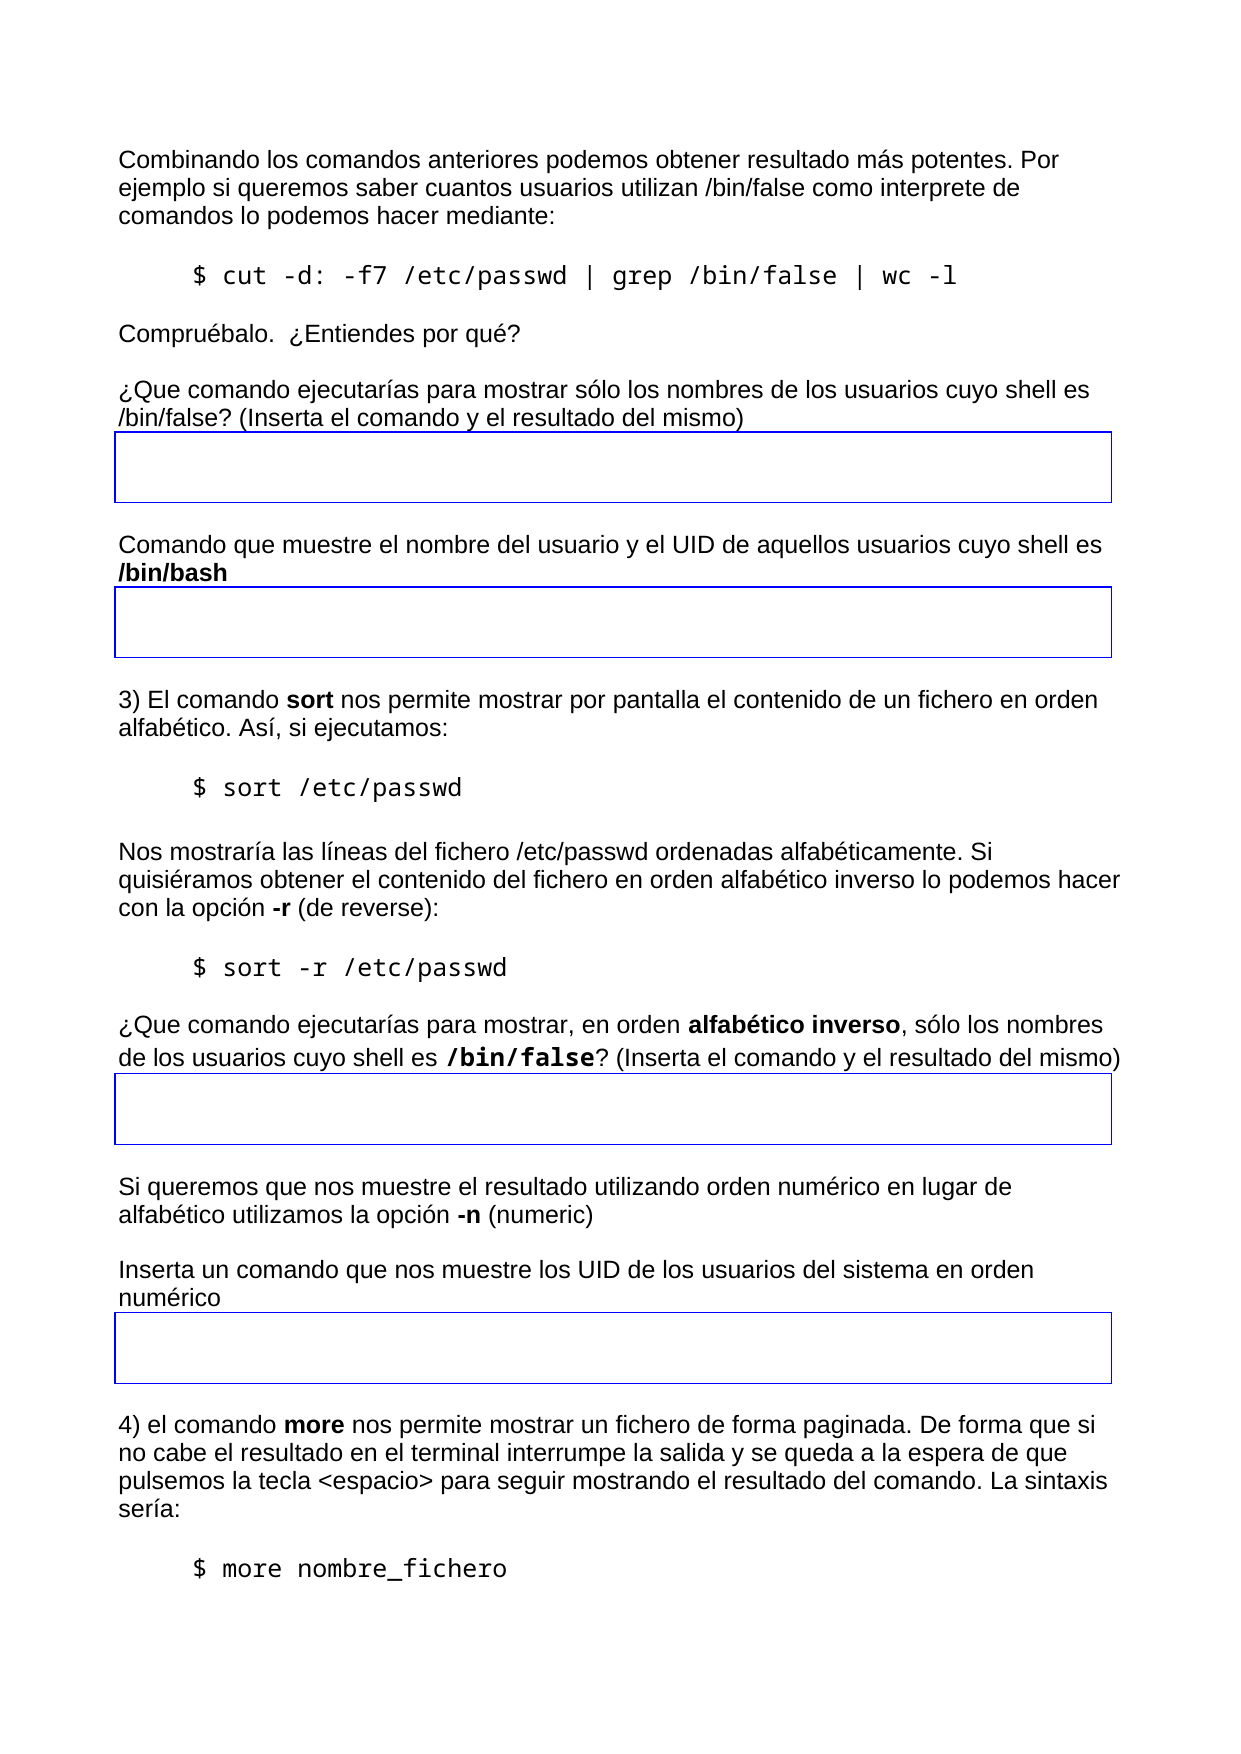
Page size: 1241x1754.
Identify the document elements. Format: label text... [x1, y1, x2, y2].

text ¿Que comando ejecutarías para mostrar, en orden alfabético inverso, sólo los nombres de los usuarios cuyo shell es /bin/false? (Inserta el comando y el resultado del mismo) [118, 1011, 1122, 1073]
text Nos mostraría las líneas del fichero /etc/passwd ordenadas alfabéticamente. Si quisiéramos obtener el contenido del fichero en orden alfabético inverso lo podemos hacer con la opción -r (de reverse): [118, 838, 1122, 921]
text ¿Que comando ejecutarías para mostrar sólo los nombres de los usuarios cuyo shell es /bin/false? (Inserta el comando y el resultado del mismo) [118, 376, 1122, 431]
text Inserta un comando que nos muestre los UID de los usuarios del sistema en orden numérico [118, 1256, 1122, 1312]
table_header [116, 1074, 1111, 1143]
text $ sort -r /etc/passwd [192, 949, 1122, 983]
text 3) El comando sort nos permite mostrar por pantalla el contenido de un fichero en orden alfabético. Así, si ejecutamos: [118, 686, 1122, 742]
table_header [116, 1313, 1111, 1382]
text Combinando los comandos anteriores podemos obtener resultado más potentes. Por ejemplo si queremos saber cuantos usuarios utilizan /bin/false como interprete de comandos lo podemos hacer mediante: [118, 146, 1122, 230]
text 4) el comando more nos permite mostrar un fichero de forma paginada. De forma que si no cabe el resultado en el terminal interrumpe la salida y se queda a la espera de que pulsemos la tecla <espacio> para seguir mostrando el resultado del comando. La sintaxis sería: [118, 1411, 1122, 1523]
text $ cut -d: -f7 /etc/passwd | grep /bin/false | wc -l [192, 258, 1122, 292]
table_header [116, 588, 1111, 657]
text $ more nombre_fichero [192, 1551, 1122, 1585]
text $ sort /etc/passwd [192, 769, 1122, 803]
text Compruébalo. ¿Entiendes por qué? [118, 320, 1122, 348]
text Si queremos que nos muestre el resultado utilizando orden numérico en lugar de alfabético utilizamos la opción -n (numeric) [118, 1172, 1122, 1228]
text Comando que muestre el nombre del usuario y el UID de aquellos usuarios cuyo shell es /bin/bash [118, 531, 1122, 586]
table_header [116, 433, 1111, 502]
